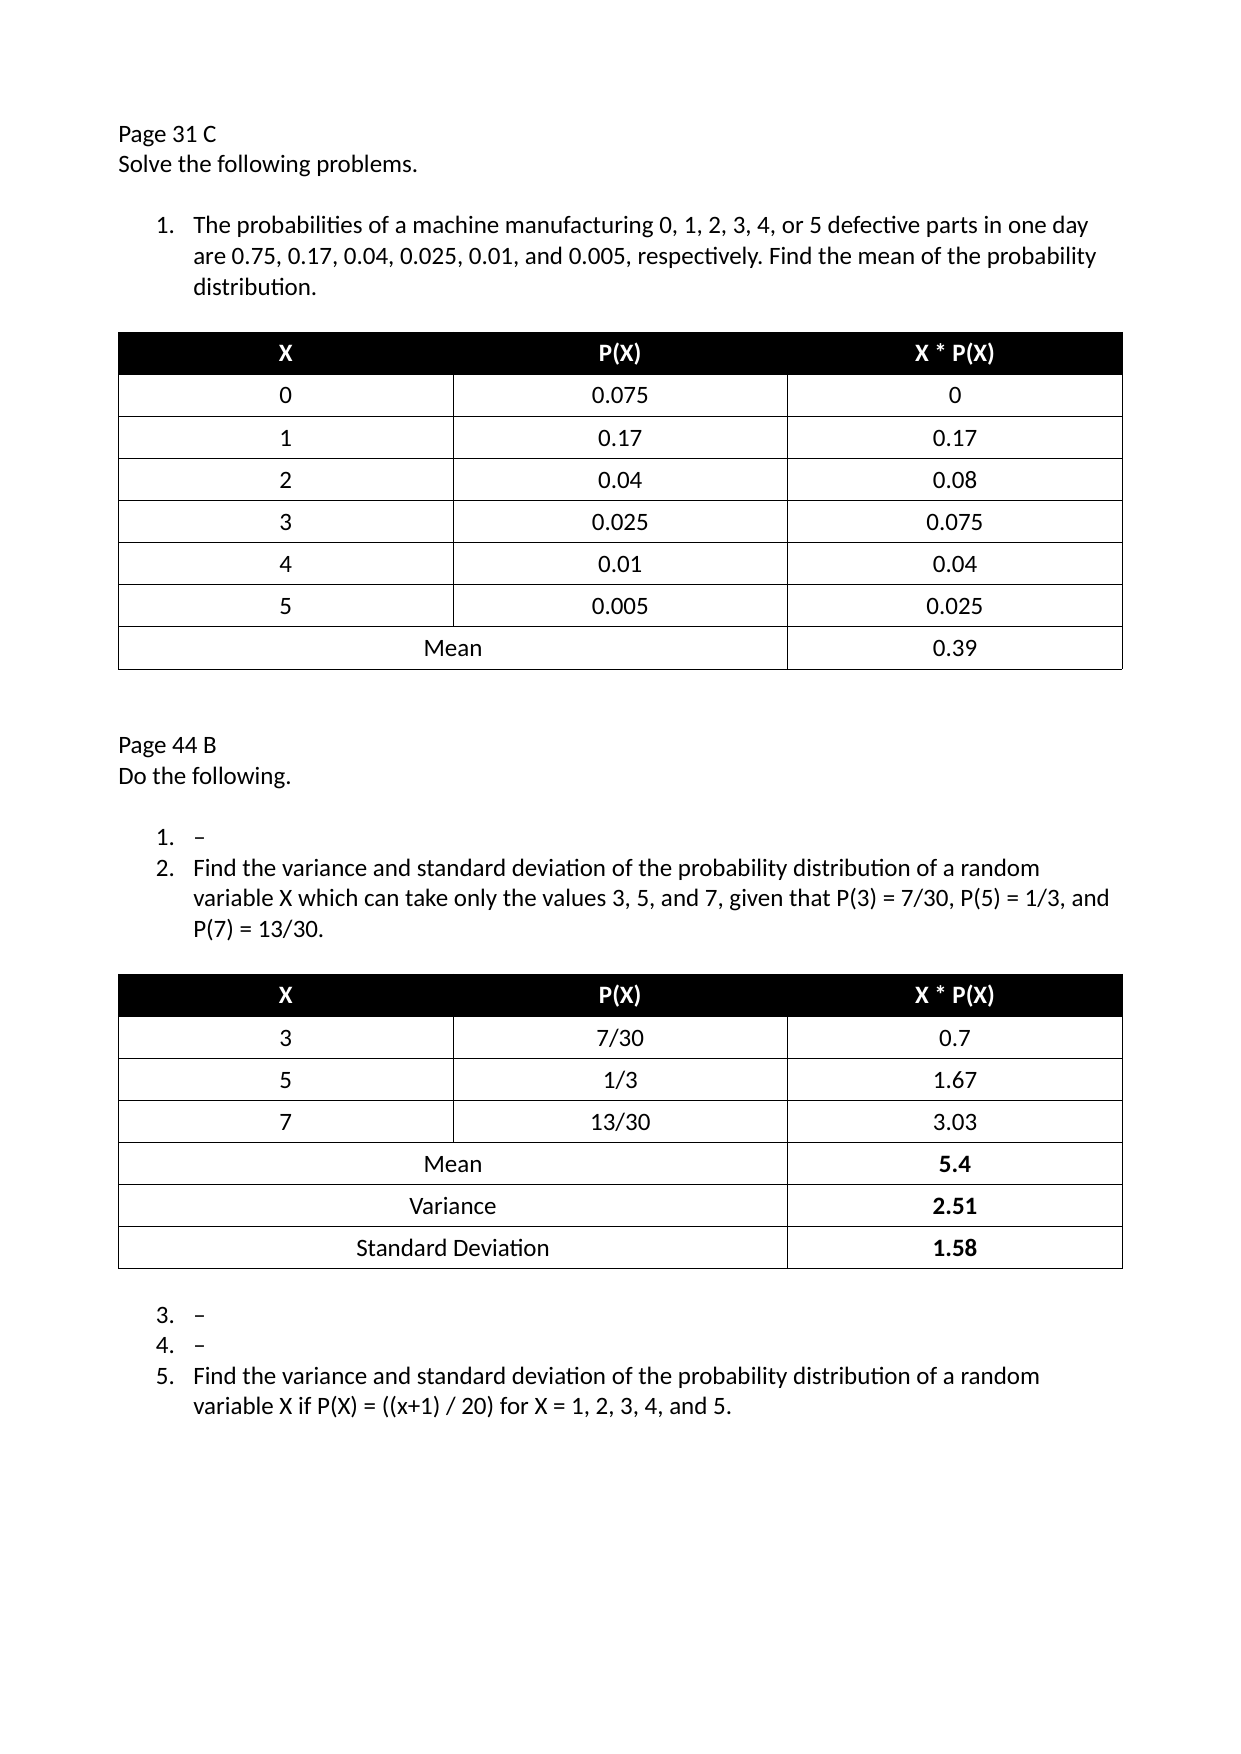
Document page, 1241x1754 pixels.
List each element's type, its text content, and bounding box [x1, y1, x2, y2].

table_cell 3 [119, 501, 453, 542]
table_cell 3 [119, 1017, 453, 1058]
text Page 44 B [118, 729, 1122, 760]
table_header X [119, 333, 453, 374]
table_cell 5 [119, 1059, 453, 1100]
table_header X * P(X) [788, 975, 1122, 1016]
table_cell 0.04 [788, 543, 1122, 584]
list The probabilities of a machine manufacturing 0, 1, 2, 3, 4, or 5 defective parts in one day are 0.75, 0.17, 0.04, 0.025, 0.01, and 0.005, respectively. Find the mean of the probability distribution. [156, 210, 1122, 301]
table_cell 1/3 [454, 1059, 787, 1100]
table_cell Standard Deviation [119, 1227, 787, 1268]
table_cell 0.04 [454, 459, 787, 500]
table_cell 0.7 [788, 1017, 1122, 1058]
table_cell 5.4 [788, 1143, 1122, 1184]
table_cell 3.03 [788, 1101, 1122, 1142]
table_cell Mean [119, 627, 787, 668]
table_cell Variance [119, 1185, 787, 1226]
table_cell 4 [119, 543, 453, 584]
list Find the variance and standard deviation of the probability distribution of a random variable X if P(X) = ((x+1) / 20) for X = 1, 2, 3, 4, and 5. [156, 1360, 1122, 1421]
table_cell 5 [119, 585, 453, 626]
table_cell 7/30 [454, 1017, 787, 1058]
table_cell 0.01 [454, 543, 787, 584]
table_cell 1.67 [788, 1059, 1122, 1100]
table_cell 7 [119, 1101, 453, 1142]
list – [156, 1299, 1122, 1329]
table_cell Mean [119, 1143, 787, 1184]
list – [156, 1329, 1122, 1360]
table_header X [119, 975, 453, 1016]
table_cell 0 [788, 375, 1122, 416]
table_cell 1.58 [788, 1227, 1122, 1268]
table_cell 0.17 [788, 417, 1122, 458]
table_header P(X) [454, 975, 787, 1016]
table_header P(X) [454, 333, 787, 374]
table_cell 0.08 [788, 459, 1122, 500]
text Do the following. [118, 760, 1122, 791]
table_cell 0.39 [788, 627, 1122, 668]
table_cell 2 [119, 459, 453, 500]
table_cell 0.075 [454, 375, 787, 416]
table_cell 0.025 [788, 585, 1122, 626]
list – [156, 821, 1122, 852]
table_cell 2.51 [788, 1185, 1122, 1226]
text Solve the following problems. [118, 149, 1122, 179]
table_cell 0.075 [788, 501, 1122, 542]
table_cell 13/30 [454, 1101, 787, 1142]
table_cell 1 [119, 417, 453, 458]
list Find the variance and standard deviation of the probability distribution of a random variable X which can take only the values 3, 5, and 7, given that P(3) = 7/30, P(5) = 1/3, and P(7) = 13/30. [156, 852, 1122, 943]
table_cell 0 [119, 375, 453, 416]
text Page 31 C [118, 118, 1122, 149]
table_cell 0.025 [454, 501, 787, 542]
table_cell 0.005 [454, 585, 787, 626]
table_header X * P(X) [788, 333, 1122, 374]
table_cell 0.17 [454, 417, 787, 458]
